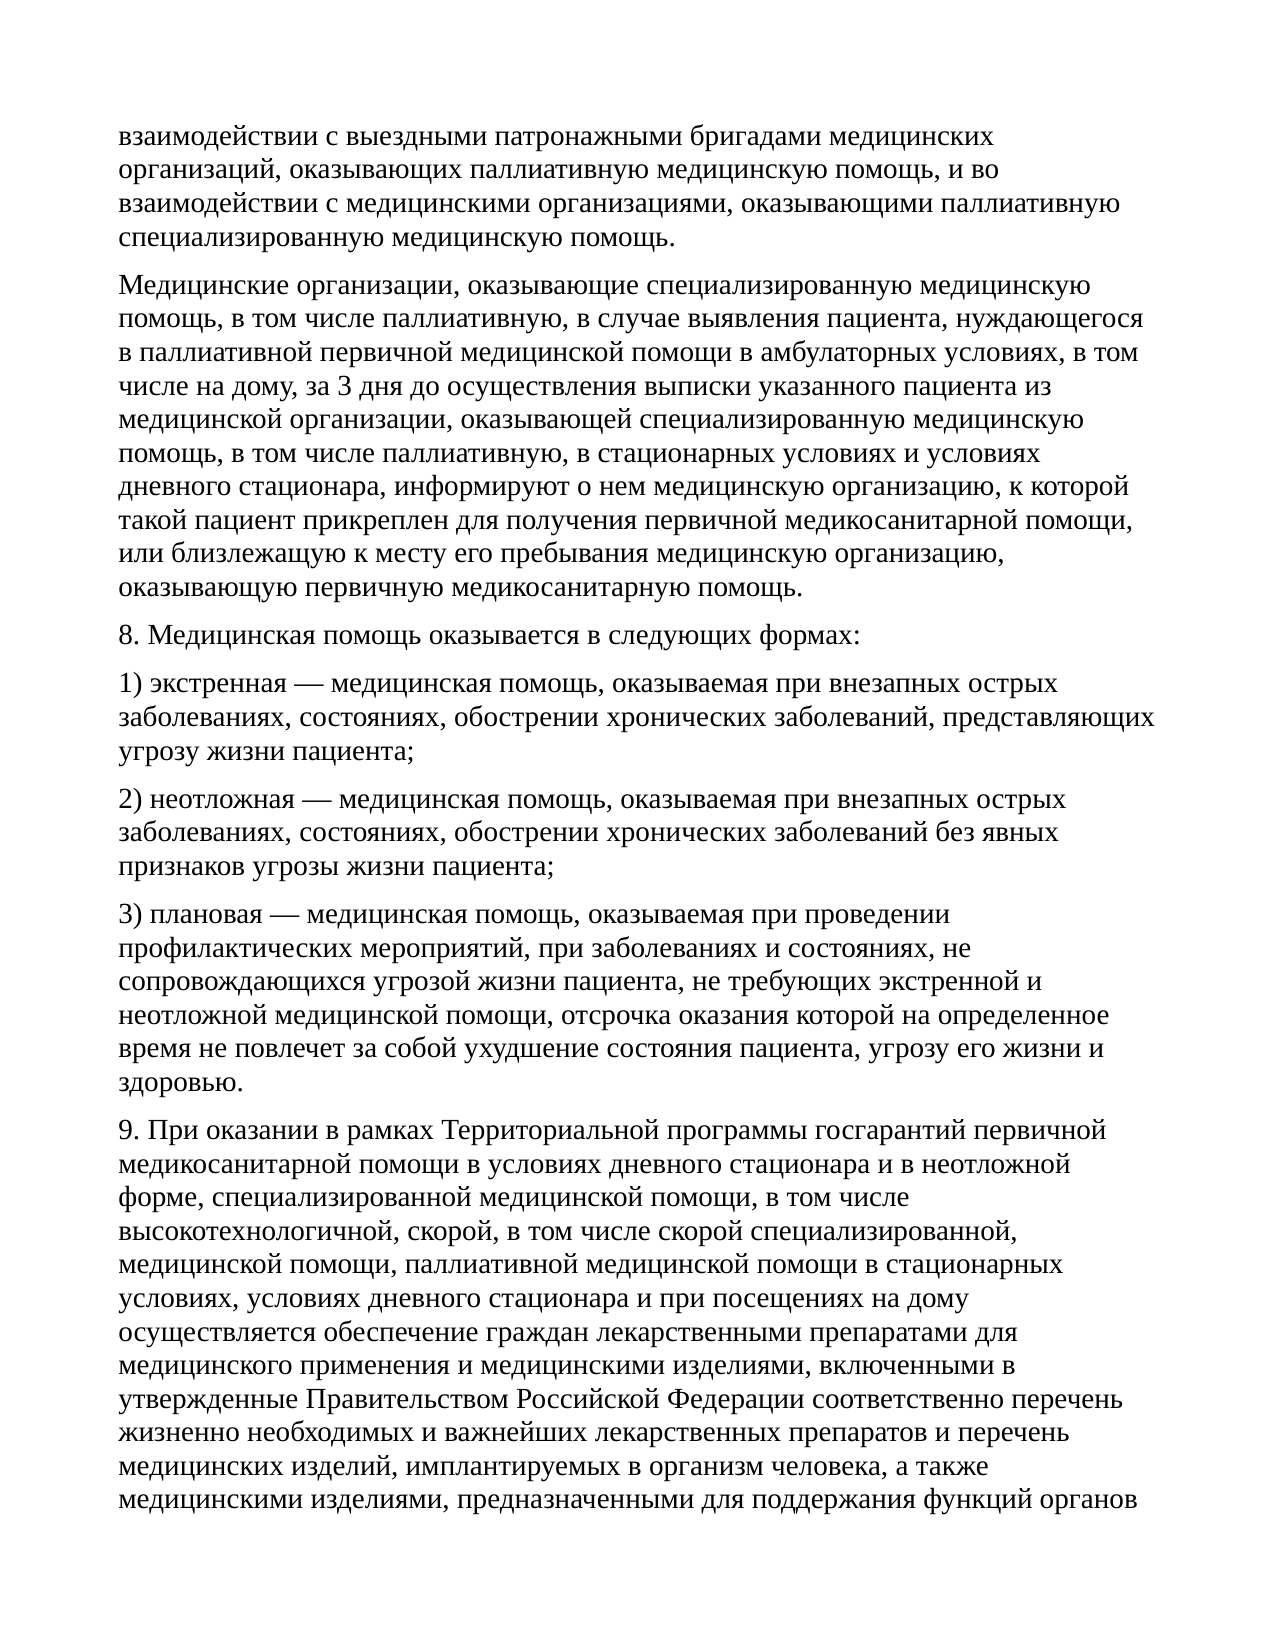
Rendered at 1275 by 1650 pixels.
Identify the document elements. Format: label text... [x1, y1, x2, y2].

text 2) неотложная — медицинская помощь, оказываемая при внезапных острых заболеваниях, состояниях, обострении хронических заболеваний без явных признаков угрозы жизни пациента; [118, 781, 1157, 882]
text Медицинские организации, оказывающие специализированную медицинскую помощь, в том числе паллиативную, в случае выявления пациента, нуждающегося в паллиативной первичной медицинской помощи в амбулаторных условиях, в том числе на дому, за 3 дня до осуществления выписки указанного пациента из медицинской организации, оказывающей специализированную медицинскую помощь, в том числе паллиативную, в стационарных условиях и условиях дневного стационара, информируют о нем медицинскую организацию, к которой такой пациент прикреплен для получения первичной медикосанитарной помощи, или близлежащую к месту его пребывания медицинскую организацию, оказывающую первичную медикосанитарную помощь. [118, 267, 1157, 602]
text 8. Медицинская помощь оказывается в следующих формах: [118, 617, 1157, 651]
text 9. При оказании в рамках Территориальной программы госгарантий первичной медикосанитарной помощи в условиях дневного стационара и в неотложной форме, специализированной медицинской помощи, в том числе высокотехнологичной, скорой, в том числе скорой специализированной, медицинской помощи, паллиативной медицинской помощи в стационарных условиях, условиях дневного стационара и при посещениях на дому осуществляется обеспечение граждан лекарственными препаратами для медицинского применения и медицинскими изделиями, включенными в утвержденные Правительством Российской Федерации соответственно перечень жизненно необходимых и важнейших лекарственных препаратов и перечень медицинских изделий, имплантируемых в организм человека, а также медицинскими изделиями, предназначенными для поддержания функций органов [118, 1112, 1157, 1515]
text 1) экстренная — медицинская помощь, оказываемая при внезапных острых заболеваниях, состояниях, обострении хронических заболеваний, представляющих угрозу жизни пациента; [118, 666, 1157, 766]
text взаимодействии с выездными патронажными бригадами медицинских организаций, оказывающих паллиативную медицинскую помощь, и во взаимодействии с медицинскими организациями, оказывающими паллиативную специализированную медицинскую помощь. [118, 118, 1157, 252]
text 3) плановая — медицинская помощь, оказываемая при проведении профилактических мероприятий, при заболеваниях и состояниях, не сопровождающихся угрозой жизни пациента, не требующих экстренной и неотложной медицинской помощи, отсрочка оказания которой на определенное время не повлечет за собой ухудшение состояния пациента, угрозу его жизни и здоровью. [118, 896, 1157, 1098]
